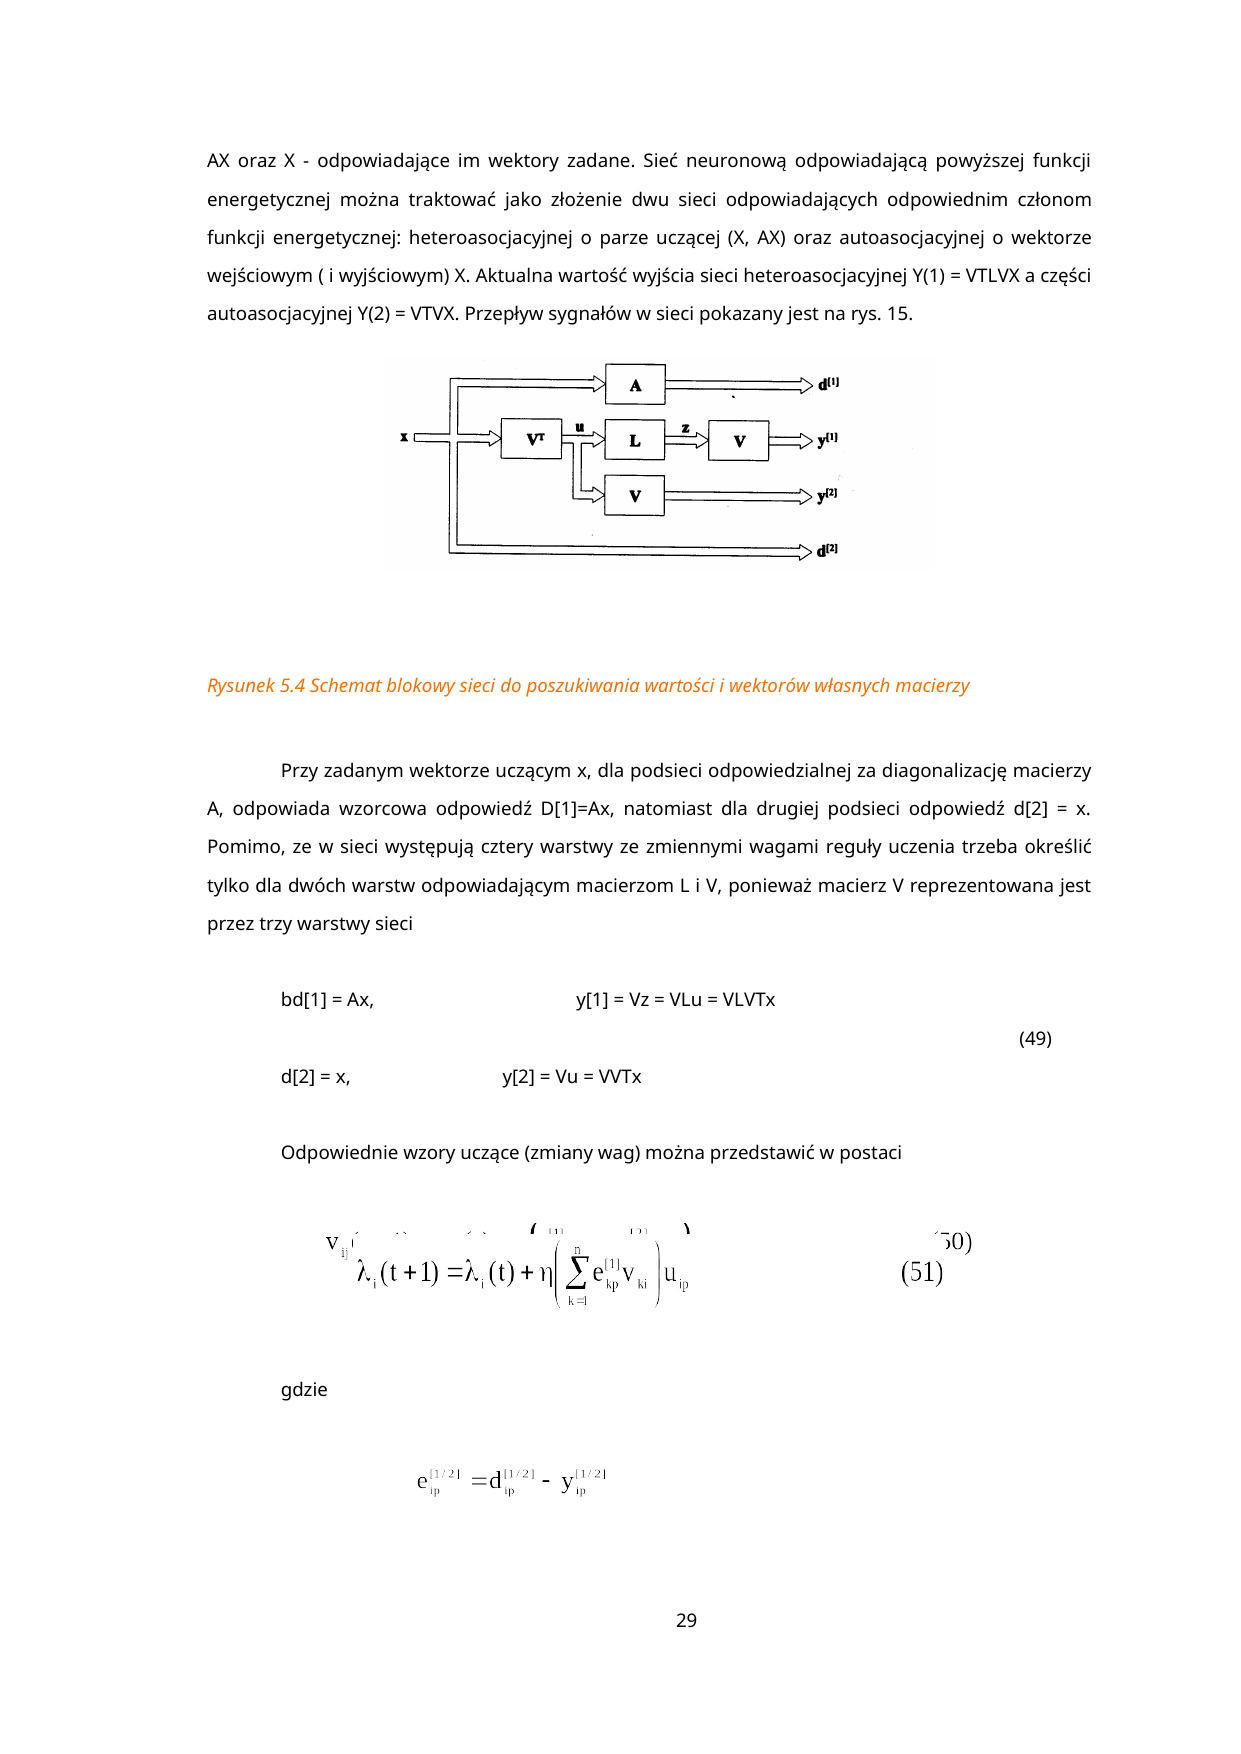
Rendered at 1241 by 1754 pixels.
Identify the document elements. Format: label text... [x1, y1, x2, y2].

text AX oraz X - odpowiadające im wektory zadane. Sieć neuronową odpowiadającą powyższej funkcji energetycznej można traktować jako złożenie dwu sieci odpowiadających odpowiednim członom funkcji energetycznej: heteroasocjacyjnej o parze uczącej (X, AX) oraz autoasocjacyjnej o wektorze wejściowym ( i wyjściowym) X. Aktualna wartość wyjścia sieci heteroasocjacyjnej Y(1) = VTLVX a części autoasocjacyjnej Y(2) = VTVX. Przepływ sygnałów w sieci pokazany jest na rys. 15. [207, 148, 1092, 326]
text (49) [207, 1025, 1092, 1050]
text gdzie [207, 1376, 1092, 1402]
text Rysunek 5.4 Schemat blokowy sieci do poszukiwania wartości i wektorów własnych macierzy [207, 673, 1092, 698]
text bd[1] = Ax, y[1] = Vz = VLu = VLVTx [207, 987, 1092, 1012]
text Przy zadanym wektorze uczącym x, dla podsieci odpowiedzialnej za diagonalizację macierzy A, odpowiada wzorcowa odpowiedź D[1]=Ax, natomiast dla drugiej podsieci odpowiedź d[2] = x. Pomimo, ze w sieci występują cztery warstwy ze zmiennymi wagami reguły uczenia trzeba określić tylko dla dwóch warstw odpowiadającym macierzom L i V, ponieważ macierz V reprezentowana jest przez trzy warstwy sieci [207, 757, 1092, 936]
text d[2] = x, y[2] = Vu = VVTx [207, 1063, 1092, 1088]
picture [383, 356, 936, 571]
text Odpowiednie wzory uczące (zmiany wag) można przedstawić w postaci [207, 1139, 1092, 1165]
